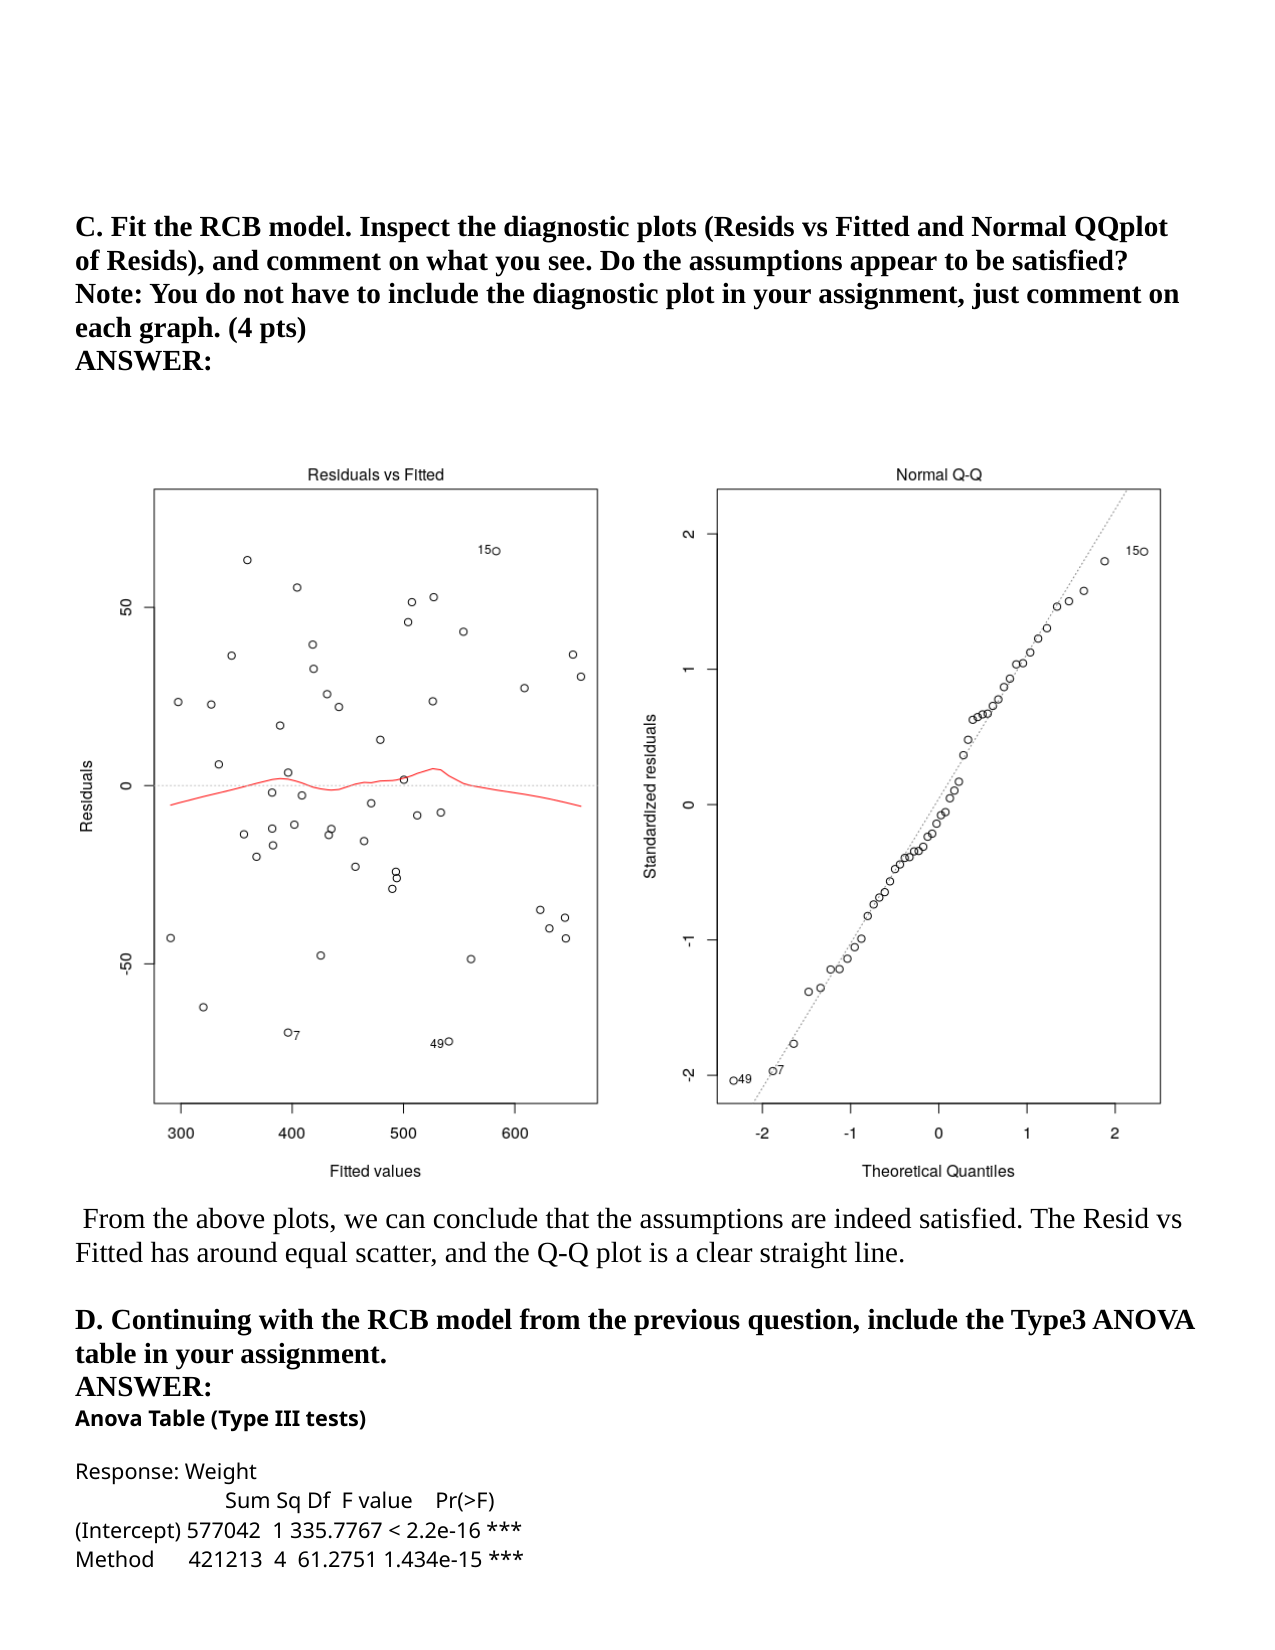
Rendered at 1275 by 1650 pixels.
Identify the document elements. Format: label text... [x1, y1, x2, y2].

text ANSWER: [75, 1369, 1200, 1403]
text D. Continuing with the RCB model from the previous question, include the Type3 ANOVA [75, 1302, 1200, 1336]
text Method 421213 4 61.2751 1.434e-15 *** [75, 1544, 1200, 1574]
text each graph. (4 pts) [75, 310, 1200, 343]
text ANSWER: [75, 343, 1200, 377]
text C. Fit the RCB model. Inspect the diagnostic plots (Resids vs Fitted and Normal QQplot of Resids), and comment on what you see. Do the assumptions appear to be satisfied? [75, 209, 1200, 276]
text From the above plots, we can conclude that the assumptions are indeed satisfied. The Resid vs Fitted has around equal scatter, and the Q-Q plot is a clear straight line. [75, 1202, 1200, 1269]
picture [75, 410, 1200, 1202]
text Sum Sq Df F value Pr(>F) [75, 1485, 1200, 1515]
text table in your assignment. [75, 1336, 1200, 1369]
text (Intercept) 577042 1 335.7767 < 2.2e-16 *** [75, 1515, 1200, 1544]
text Note: You do not have to include the diagnostic plot in your assignment, just comment on [75, 276, 1200, 310]
text Response: Weight [75, 1456, 1200, 1485]
text Anova Table (Type III tests) [75, 1403, 1200, 1432]
